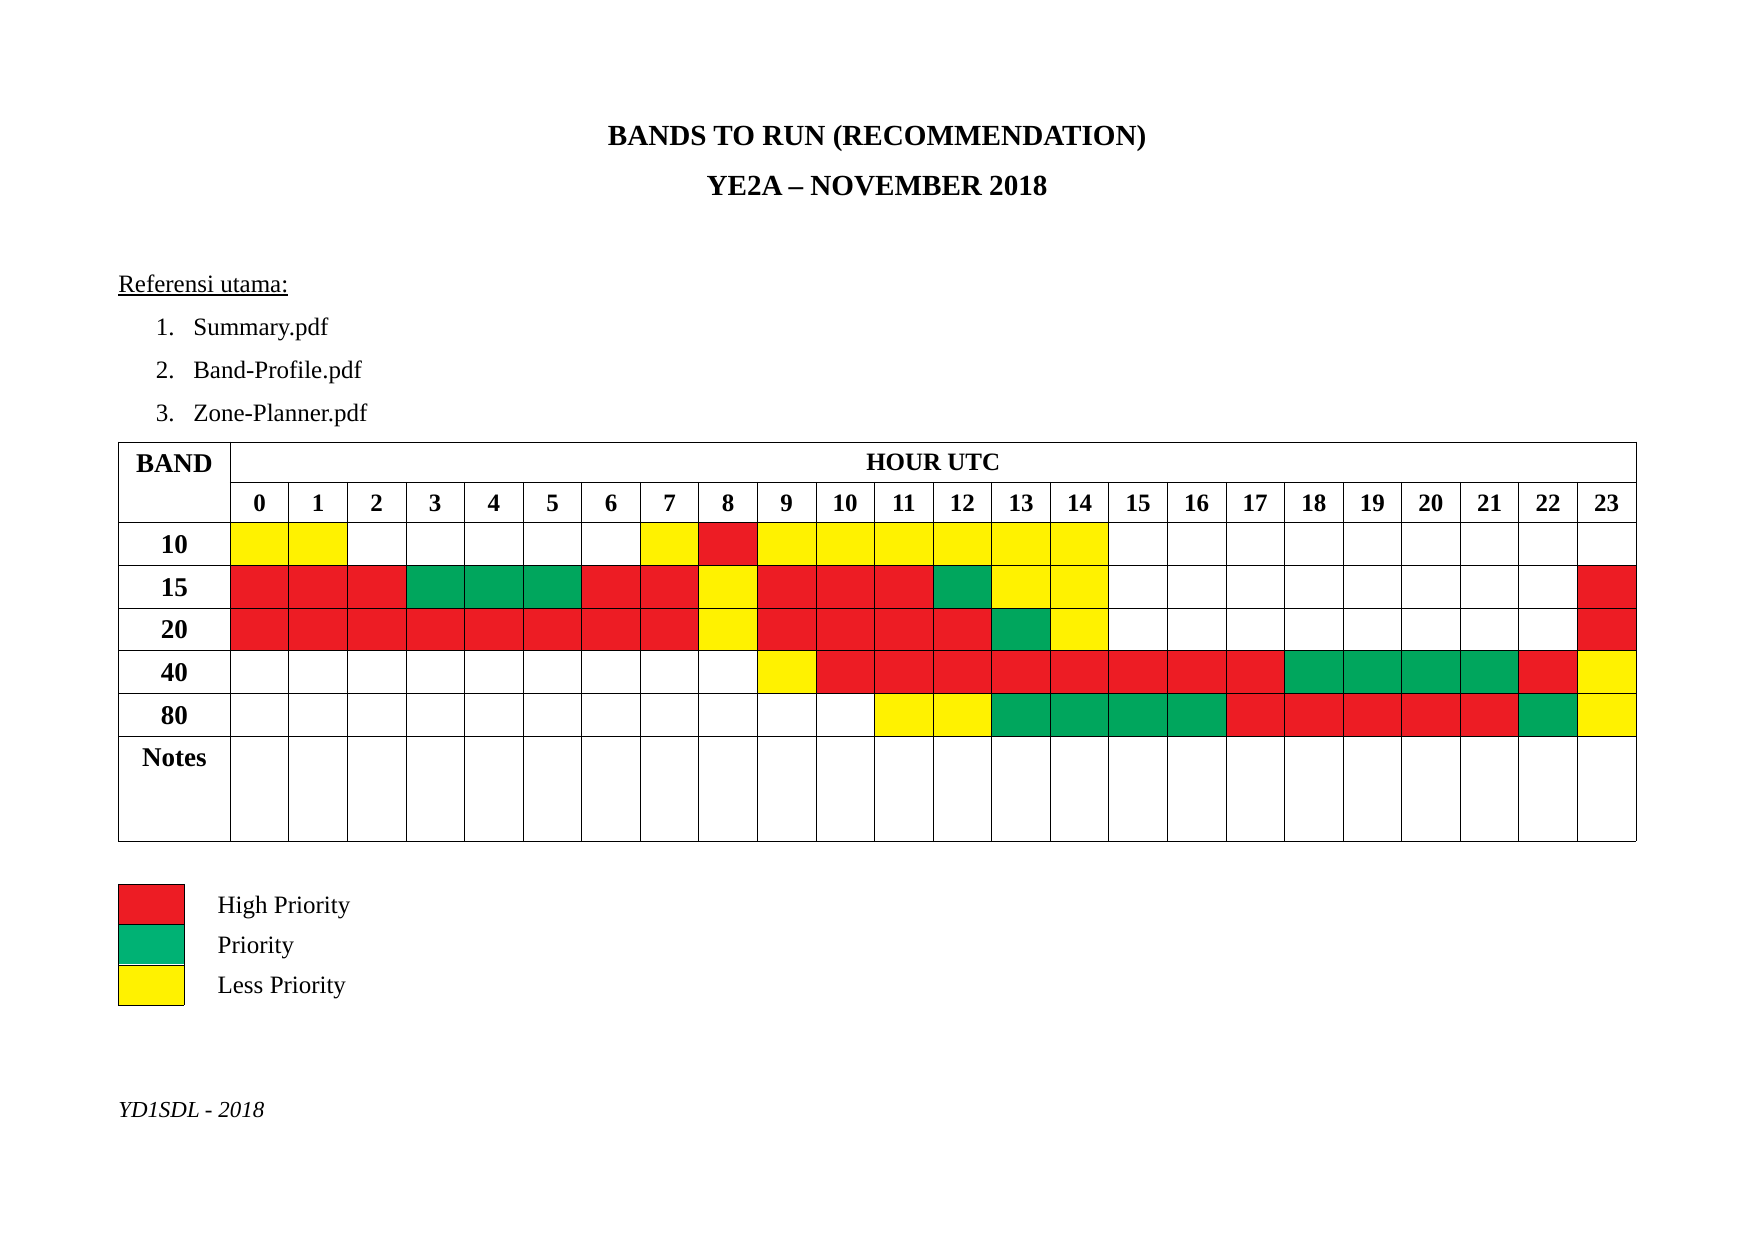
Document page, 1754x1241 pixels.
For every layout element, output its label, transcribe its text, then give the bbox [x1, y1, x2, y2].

table_cell [875, 694, 933, 736]
table_cell [289, 566, 347, 608]
table_cell [1168, 609, 1226, 650]
table_cell [1109, 737, 1167, 841]
table_cell [934, 694, 991, 736]
table_cell [758, 694, 816, 736]
table_cell [1519, 609, 1577, 650]
table_cell [1461, 609, 1518, 650]
table_cell Notes [119, 737, 230, 841]
table_cell [348, 737, 406, 841]
table_cell [758, 737, 816, 841]
table_cell [1519, 651, 1577, 693]
table_cell [875, 523, 933, 565]
table_cell [1344, 566, 1401, 608]
table_header HOUR UTC [231, 443, 1636, 482]
table_cell [934, 651, 991, 693]
table_cell [231, 523, 288, 565]
table_cell [1227, 523, 1284, 565]
table_cell [817, 694, 874, 736]
table_cell [817, 737, 874, 841]
table_cell [817, 609, 874, 650]
table_cell [119, 966, 184, 1005]
table_cell 19 [1344, 483, 1401, 522]
text YE2A – NOVEMBER 2018 [118, 168, 1636, 202]
table_cell [699, 737, 757, 841]
table_cell [1402, 737, 1460, 841]
table_cell [1344, 523, 1401, 565]
table_cell [758, 566, 816, 608]
table_cell [1519, 694, 1577, 736]
table_cell [758, 651, 816, 693]
table_cell [1402, 523, 1460, 565]
table_cell [289, 694, 347, 736]
table_cell [407, 566, 464, 608]
table_cell [524, 737, 581, 841]
text Referensi utama: [118, 269, 1636, 298]
table_cell 4 [465, 483, 523, 522]
table_cell [465, 651, 523, 693]
table_cell [465, 737, 523, 841]
table_header [185, 884, 212, 924]
table_cell [1461, 651, 1518, 693]
table_cell [524, 566, 581, 608]
table_cell [1051, 609, 1108, 650]
table_cell [465, 609, 523, 650]
table_cell 13 [992, 483, 1050, 522]
table_cell [348, 694, 406, 736]
table_cell [817, 651, 874, 693]
table_cell [407, 694, 464, 736]
table_cell [1227, 737, 1284, 841]
table_cell [582, 523, 640, 565]
table_cell [582, 694, 640, 736]
table_cell [934, 523, 991, 565]
table_cell [1285, 609, 1343, 650]
table_cell [1227, 651, 1284, 693]
table_cell [699, 523, 757, 565]
table_cell [1168, 566, 1226, 608]
list Zone-Planner.pdf [156, 398, 1636, 427]
table_cell [1285, 523, 1343, 565]
table_cell [465, 566, 523, 608]
table_header [119, 885, 184, 924]
table_cell [231, 651, 288, 693]
table_cell 8 [699, 483, 757, 522]
table_cell [289, 523, 347, 565]
table_cell [641, 694, 698, 736]
table_cell [817, 566, 874, 608]
table_cell 15 [1109, 483, 1167, 522]
table_cell [1344, 737, 1401, 841]
table_cell 10 [119, 523, 230, 565]
table_cell [1168, 651, 1226, 693]
table_cell [1402, 609, 1460, 650]
table_cell [231, 566, 288, 608]
table_cell [934, 737, 991, 841]
table_cell [231, 609, 288, 650]
table_cell [1051, 651, 1108, 693]
table_cell [1519, 566, 1577, 608]
table_cell 11 [875, 483, 933, 522]
table_cell 15 [119, 566, 230, 608]
table_cell [1461, 694, 1518, 736]
table_cell [1109, 609, 1167, 650]
table_cell [758, 609, 816, 650]
table_cell 9 [758, 483, 816, 522]
table_cell [875, 651, 933, 693]
table_cell [582, 651, 640, 693]
table_cell [1461, 737, 1518, 841]
list Summary.pdf [156, 312, 1636, 341]
table_cell [1227, 609, 1284, 650]
table_cell [1109, 523, 1167, 565]
table_cell 16 [1168, 483, 1226, 522]
table_cell Priority [212, 924, 1636, 964]
table_cell [992, 523, 1050, 565]
table_cell [699, 566, 757, 608]
table_cell [289, 609, 347, 650]
table_cell [1519, 737, 1577, 841]
table_cell 2 [348, 483, 406, 522]
table_cell [1051, 694, 1108, 736]
table_cell 14 [1051, 483, 1108, 522]
table_cell [641, 609, 698, 650]
table_cell [1051, 523, 1108, 565]
table_cell [992, 609, 1050, 650]
table_cell 18 [1285, 483, 1343, 522]
table_cell [119, 925, 184, 964]
table_cell [582, 737, 640, 841]
table_cell 12 [934, 483, 991, 522]
table_cell 7 [641, 483, 698, 522]
table_cell [289, 737, 347, 841]
table_cell [934, 566, 991, 608]
table_cell 3 [407, 483, 464, 522]
table_cell [1578, 694, 1636, 736]
table_cell [758, 523, 816, 565]
table_cell [699, 609, 757, 650]
table_cell [1227, 694, 1284, 736]
table_cell [1578, 566, 1636, 608]
table_cell [992, 566, 1050, 608]
table_cell [524, 523, 581, 565]
table_cell [699, 651, 757, 693]
table_cell [875, 737, 933, 841]
table_cell [992, 694, 1050, 736]
table_cell 17 [1227, 483, 1284, 522]
table_cell 23 [1578, 483, 1636, 522]
table_cell [1168, 523, 1226, 565]
table_cell [407, 651, 464, 693]
table_cell [582, 566, 640, 608]
table_cell [992, 651, 1050, 693]
table_cell [1168, 737, 1226, 841]
table_cell 21 [1461, 483, 1518, 522]
table_cell [641, 737, 698, 841]
table_cell [1109, 694, 1167, 736]
table_cell [1344, 609, 1401, 650]
table_cell [1578, 651, 1636, 693]
table_cell Less Priority [212, 965, 1636, 1005]
table_cell [407, 737, 464, 841]
table_cell [231, 737, 288, 841]
table_cell [185, 924, 212, 964]
table_cell [1578, 737, 1636, 841]
table_cell [407, 609, 464, 650]
table_cell [582, 609, 640, 650]
table_cell [1461, 566, 1518, 608]
table_cell 22 [1519, 483, 1577, 522]
table_cell [875, 609, 933, 650]
table_cell [1285, 737, 1343, 841]
table_cell [1109, 651, 1167, 693]
table_cell 20 [119, 609, 230, 650]
table_cell [699, 694, 757, 736]
table_cell [934, 609, 991, 650]
table_cell [1168, 694, 1226, 736]
table_cell 10 [817, 483, 874, 522]
table_cell [1402, 566, 1460, 608]
table_cell [1578, 523, 1636, 565]
table_cell 6 [582, 483, 640, 522]
table_cell [231, 694, 288, 736]
table_cell 40 [119, 651, 230, 693]
table_cell [407, 523, 464, 565]
table_cell [1344, 651, 1401, 693]
table_cell [185, 965, 212, 1005]
table_cell [875, 566, 933, 608]
table_cell [641, 566, 698, 608]
table_cell 1 [289, 483, 347, 522]
table_cell [348, 651, 406, 693]
table_cell [1519, 523, 1577, 565]
table_cell 5 [524, 483, 581, 522]
text BANDS TO RUN (RECOMMENDATION) [118, 118, 1636, 152]
table_cell [1578, 609, 1636, 650]
table_cell [1109, 566, 1167, 608]
table_cell [1051, 566, 1108, 608]
table_cell [641, 523, 698, 565]
table_cell [524, 694, 581, 736]
table_cell [524, 609, 581, 650]
table_cell [641, 651, 698, 693]
table_header High Priority [212, 884, 1636, 924]
table_cell [1344, 694, 1401, 736]
table_cell [1402, 651, 1460, 693]
table_cell [1285, 651, 1343, 693]
table_cell [289, 651, 347, 693]
table_cell [348, 609, 406, 650]
table_cell [992, 737, 1050, 841]
list Band-Profile.pdf [156, 355, 1636, 384]
table_cell 20 [1402, 483, 1460, 522]
table_cell [1051, 737, 1108, 841]
table_cell [348, 566, 406, 608]
table_cell [465, 694, 523, 736]
table_cell [465, 523, 523, 565]
table_cell [348, 523, 406, 565]
table_cell [1285, 694, 1343, 736]
table_cell [1227, 566, 1284, 608]
table_cell [1461, 523, 1518, 565]
table_cell 80 [119, 694, 230, 736]
table_header BAND [119, 443, 230, 522]
table_cell [1402, 694, 1460, 736]
table_cell [817, 523, 874, 565]
table_cell [524, 651, 581, 693]
table_cell [1285, 566, 1343, 608]
table_cell 0 [231, 483, 288, 522]
